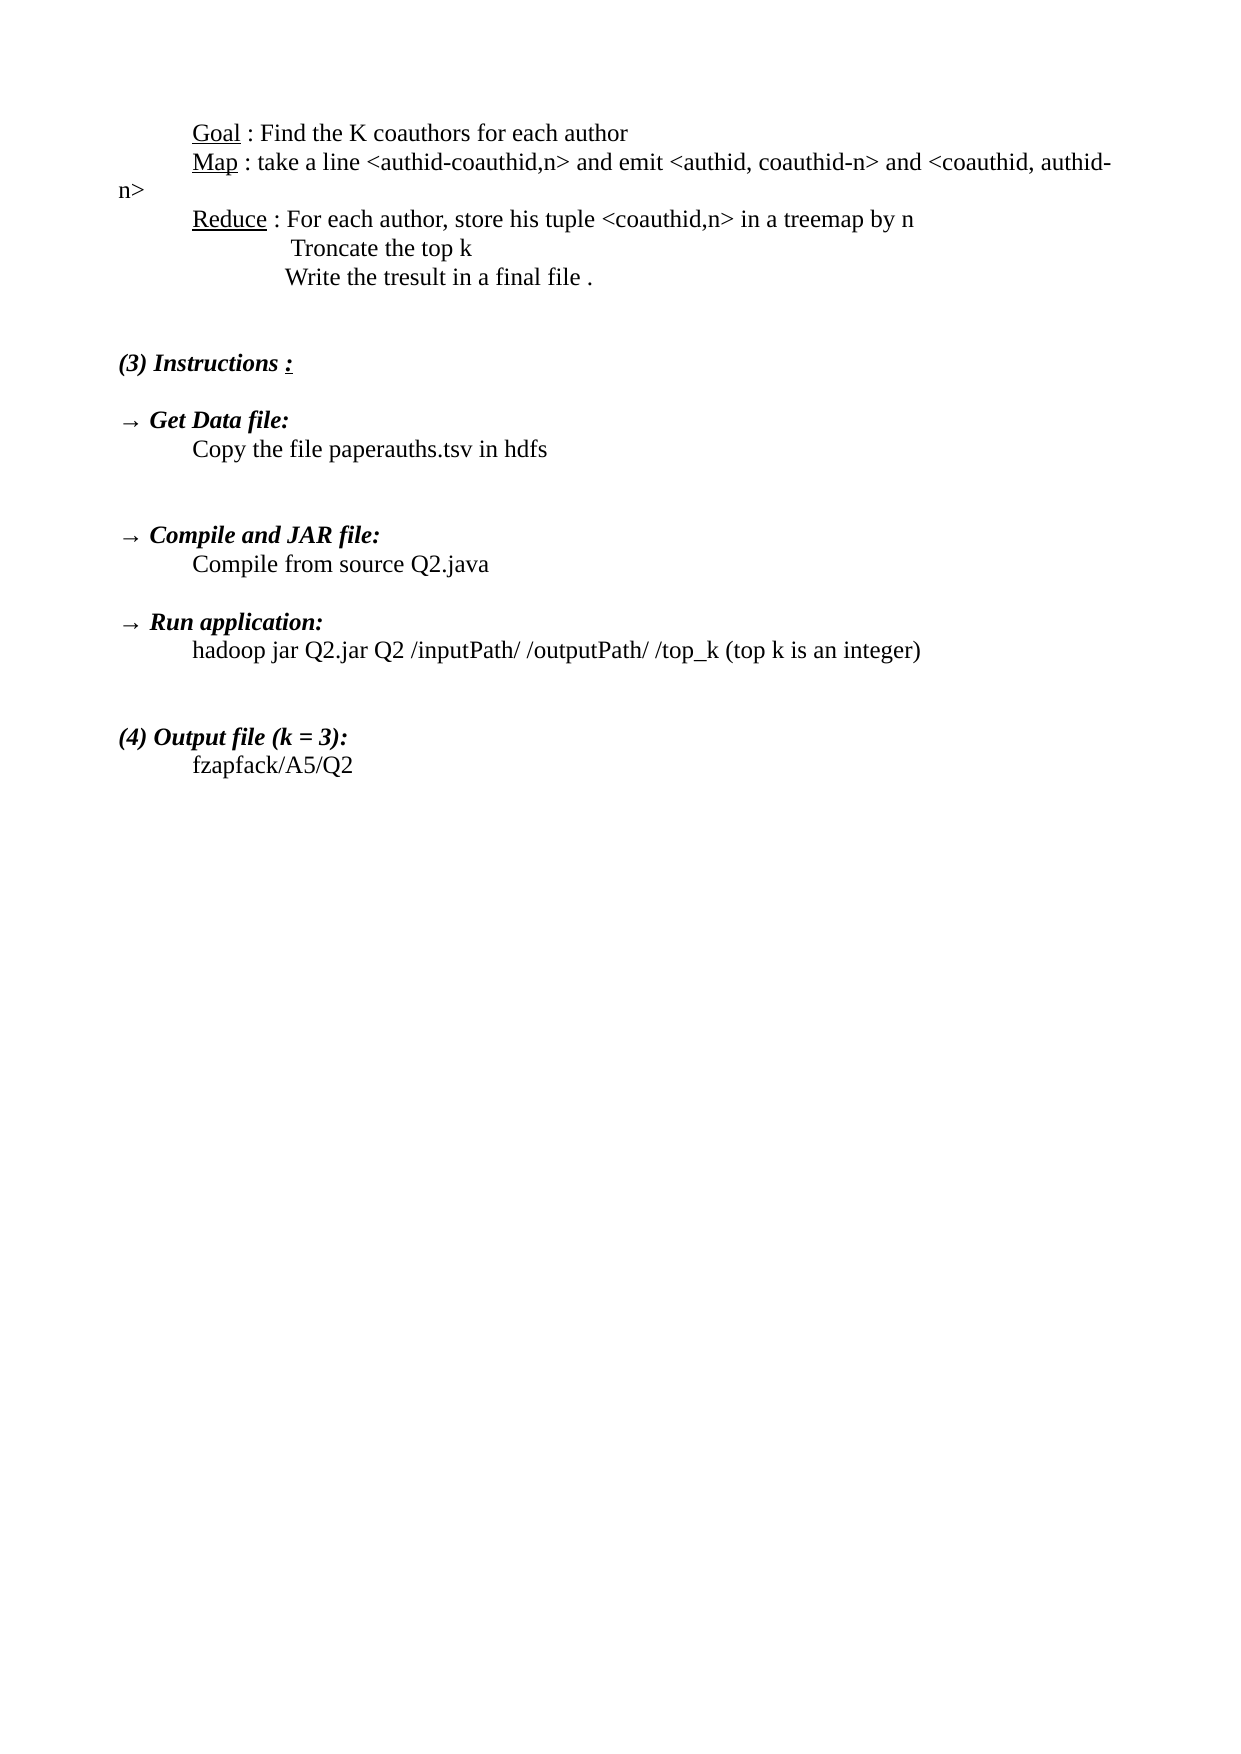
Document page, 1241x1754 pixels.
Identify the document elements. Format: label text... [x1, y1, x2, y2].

text fzapfack/A5/Q2 [118, 751, 1122, 779]
text Reduce : For each author, store his tuple <coauthid,n> in a treemap by n [118, 204, 1122, 233]
text Write the tresult in a final file . [118, 262, 1122, 291]
text → Compile and JAR file: [118, 521, 1122, 549]
text Troncate the top k [118, 233, 1122, 262]
text (3) Instructions : [118, 348, 1122, 377]
text → Get Data file: [118, 406, 1122, 434]
text Compile from source Q2.java [118, 549, 1122, 578]
text Copy the file paperauths.tsv in hdfs [118, 434, 1122, 463]
text Goal : Find the K coauthors for each author [118, 118, 1122, 147]
text Map : take a line <authid-coauthid,n> and emit <authid, coauthid-n> and <coauthid, authid-n> [118, 147, 1122, 204]
text (4) Output file (k = 3): [118, 722, 1122, 751]
text → Run application: [118, 607, 1122, 636]
text hadoop jar Q2.jar Q2 /inputPath/ /outputPath/ /top_k (top k is an integer) [118, 636, 1122, 664]
